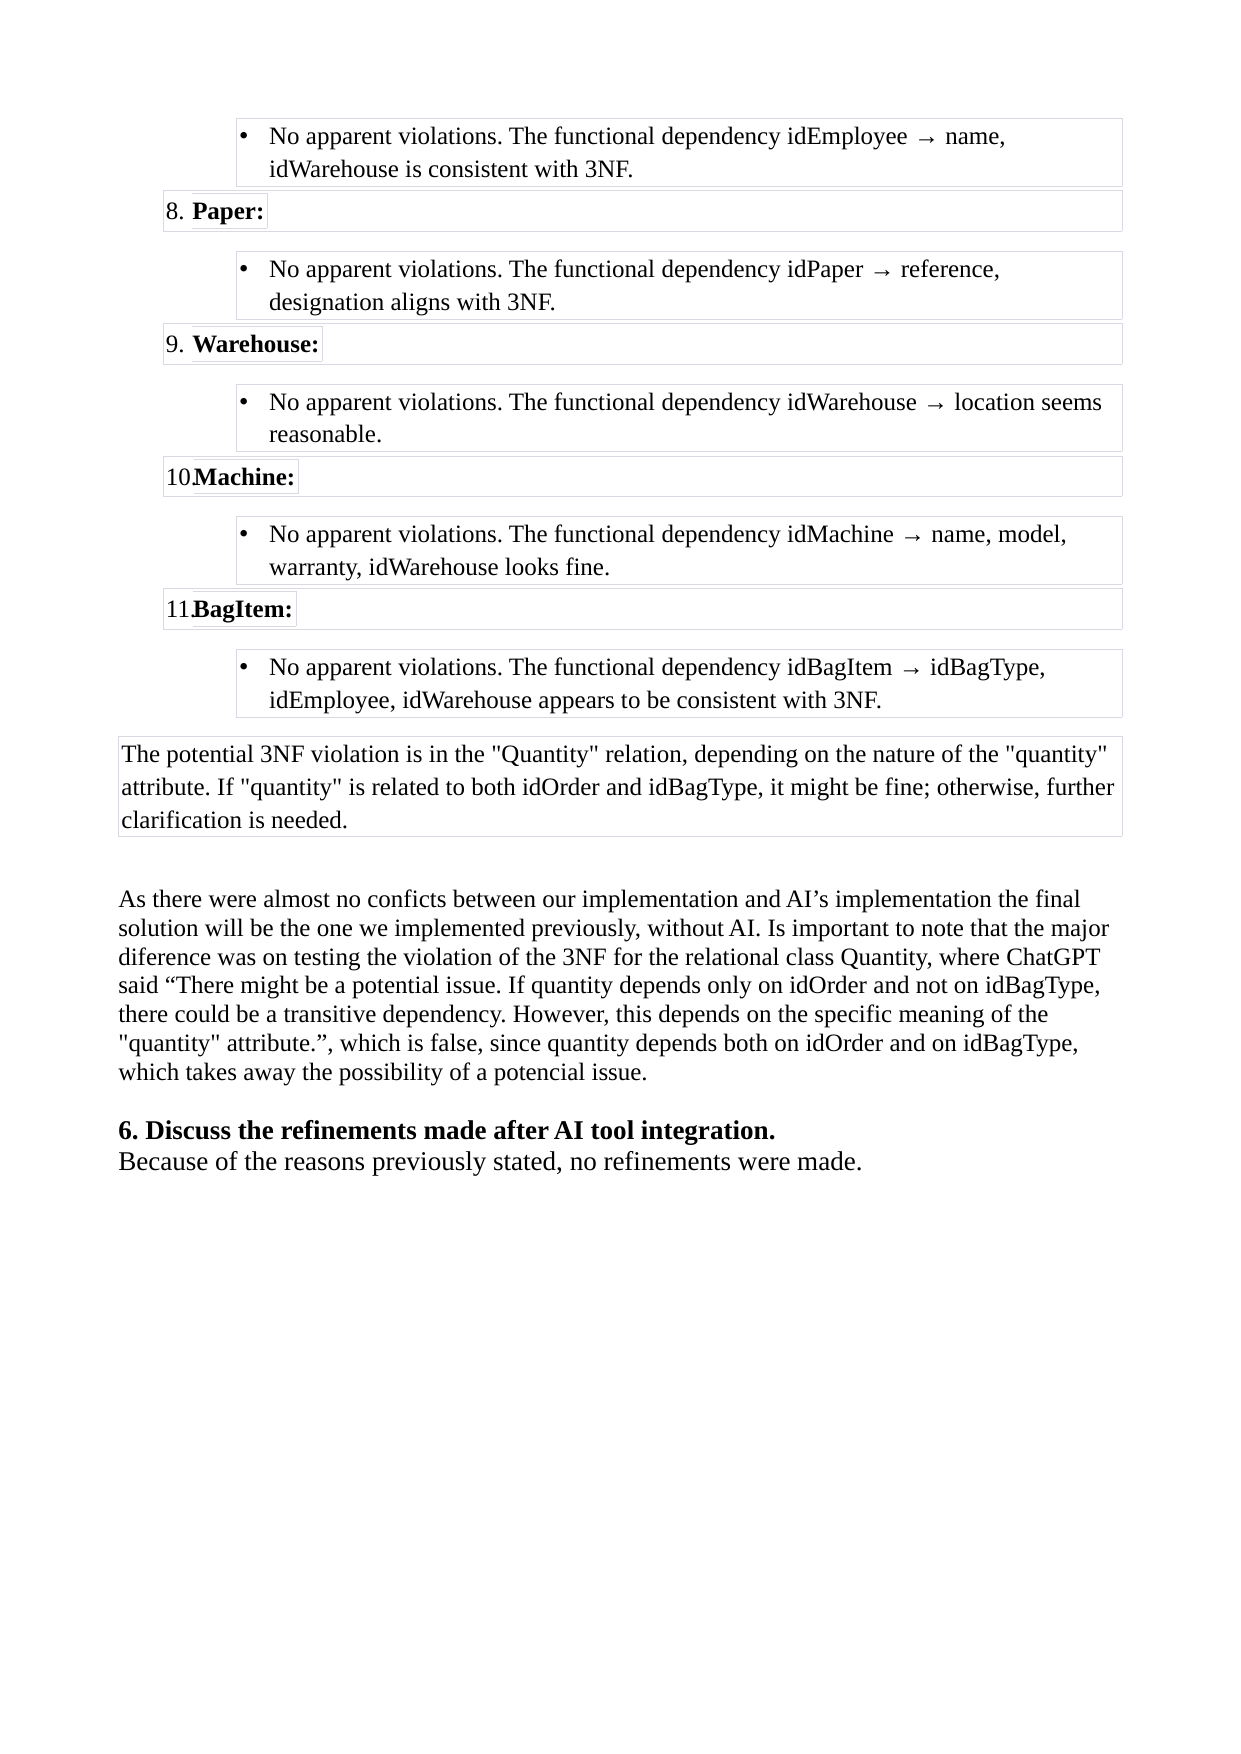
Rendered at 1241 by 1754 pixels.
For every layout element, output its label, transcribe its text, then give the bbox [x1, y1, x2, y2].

text As there were almost no conficts between our implementation and AI’s implementation the final solution will be the one we implemented previously, without AI. Is important to note that the major diference was on testing the violation of the 3NF for the relational class Quantity, where ChatGPT said “There might be a potential issue. If quantity depends only on idOrder and not on idBagType, there could be a transitive dependency. However, this depends on the specific meaning of the "quantity" attribute.”, which is false, since quantity depends both on idOrder and on idBagType, which takes away the possibility of a potencial issue. [118, 884, 1122, 1085]
list Machine: [164, 457, 1122, 496]
list No apparent violations. The functional dependency idEmployee → name, idWarehouse is consistent with 3NF. [237, 119, 1122, 186]
text 6. Discuss the refinements made after AI tool integration. [118, 1114, 1122, 1145]
text The potential 3NF violation is in the "Quantity" relation, depending on the nature of the "quantity" attribute. If "quantity" is related to both idOrder and idBagType, it might be fine; otherwise, further clarification is needed. [119, 737, 1122, 836]
text Because of the reasons previously stated, no refinements were made. [118, 1145, 1122, 1176]
list BagItem: [164, 589, 1122, 629]
list No apparent violations. The functional dependency idBagItem → idBagType, idEmployee, idWarehouse appears to be consistent with 3NF. [237, 650, 1122, 717]
list Warehouse: [164, 324, 1122, 364]
list No apparent violations. The functional dependency idPaper → reference, designation aligns with 3NF. [237, 252, 1122, 319]
list No apparent violations. The functional dependency idWarehouse → location seems reasonable. [237, 385, 1122, 451]
list Paper: [164, 191, 1122, 231]
list No apparent violations. The functional dependency idMachine → name, model, warranty, idWarehouse looks fine. [237, 517, 1122, 584]
